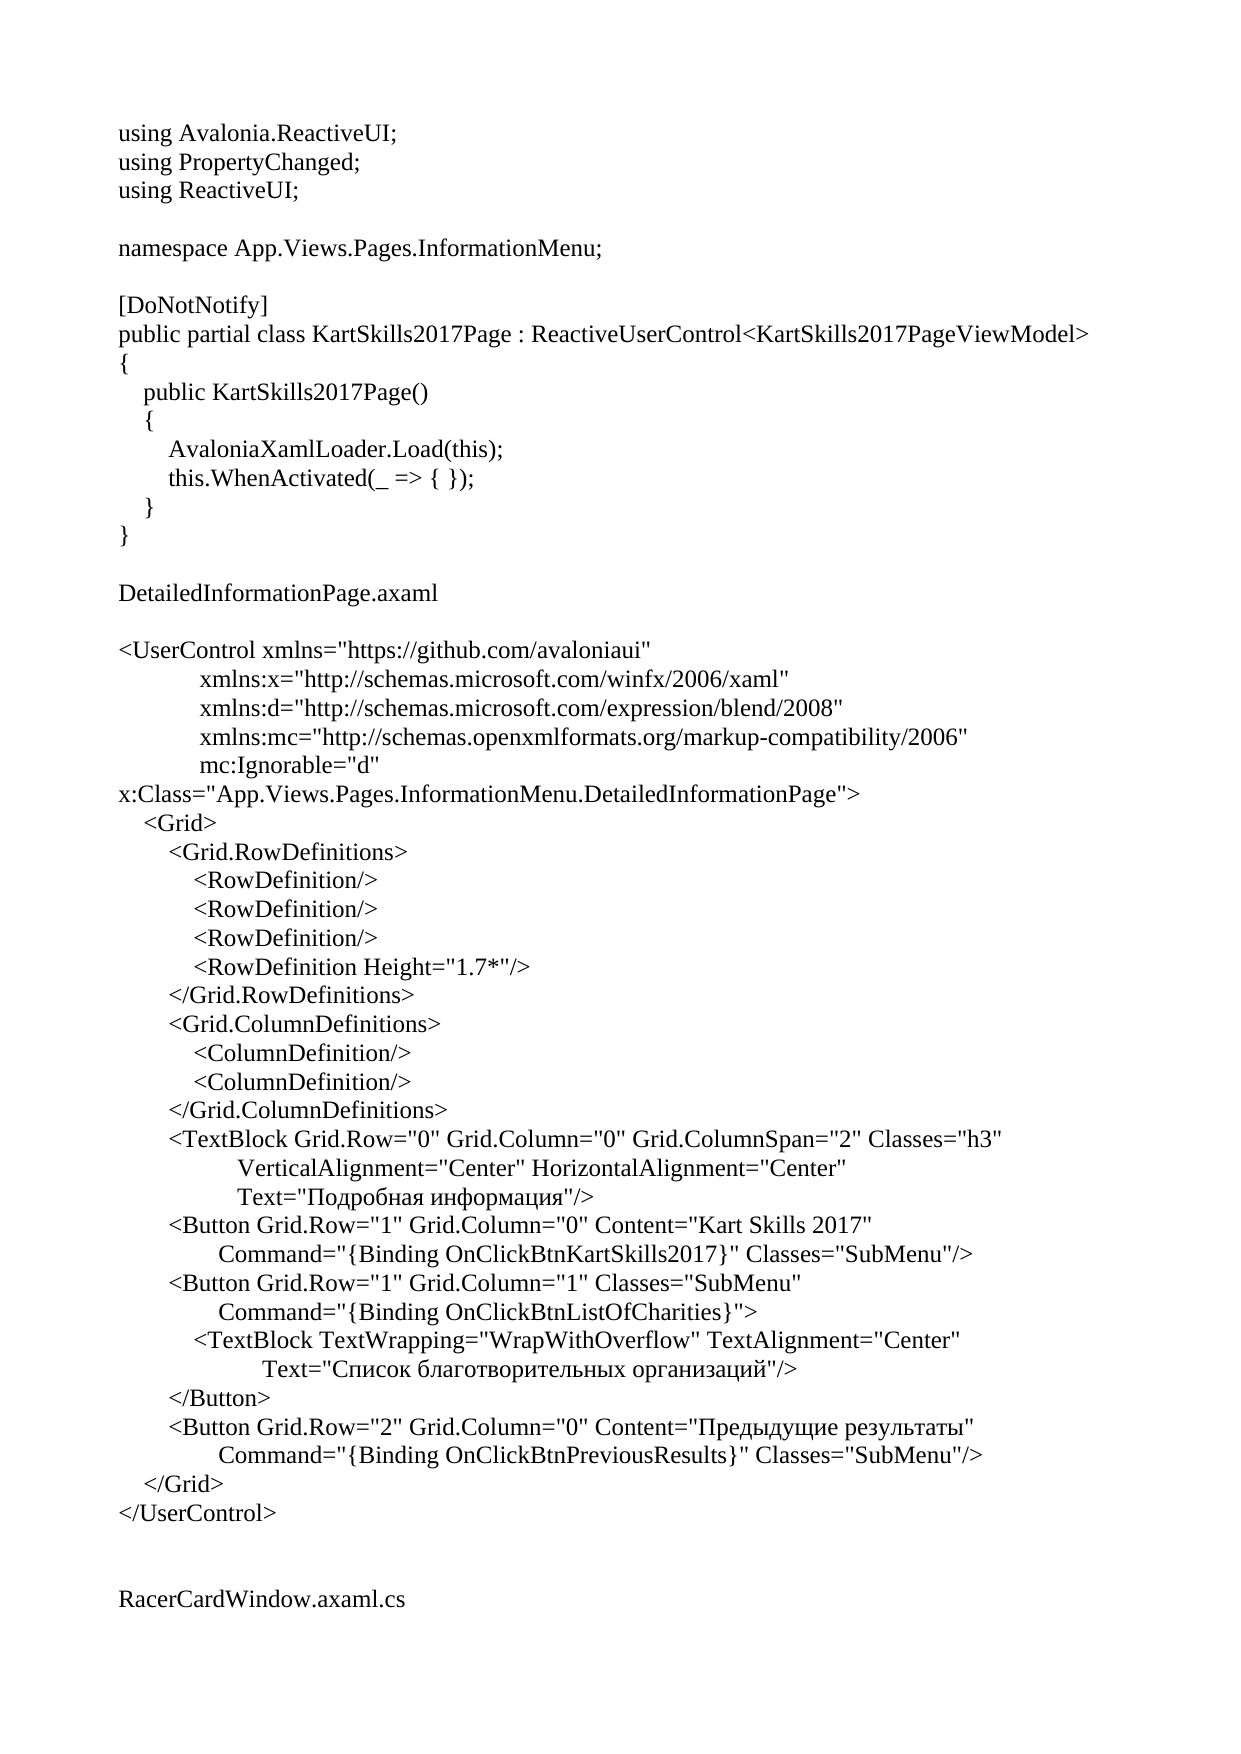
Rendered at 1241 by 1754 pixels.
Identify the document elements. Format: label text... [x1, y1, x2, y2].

subtitle DetailedInformationPage.axaml [118, 578, 1122, 636]
subtitle <UserControl xmlns="https://github.com/avaloniaui" xmlns:x="http://schemas.microsoft.com/winfx/2006/xaml" xmlns:d="http://schemas.microsoft.com/expression/blend/2008" xmlns:mc="http://schemas.openxmlformats.org/markup-compatibility/2006" mc:Ignorable="d" x:Class="App.Views.Pages.InformationMenu.DetailedInformationPage"> <Grid> <Grid.RowDefinitions> <RowDefinition/> <RowDefinition/> <RowDefinition/> <RowDefinition Height="1.7*"/> </Grid.RowDefinitions> <Grid.ColumnDefinitions> <ColumnDefinition/> <ColumnDefinition/> </Grid.ColumnDefinitions> <TextBlock Grid.Row="0" Grid.Column="0" Grid.ColumnSpan="2" Classes="h3" VerticalAlignment="Center" HorizontalAlignment="Center" Text="Подробная информация"/> <Button Grid.Row="1" Grid.Column="0" Content="Kart Skills 2017" Command="{Binding OnClickBtnKartSkills2017}" Classes="SubMenu"/> <Button Grid.Row="1" Grid.Column="1" Classes="SubMenu" Command="{Binding OnClickBtnListOfCharities}"> <TextBlock TextWrapping="WrapWithOverflow" TextAlignment="Center" Text="Список благотворительных организаций"/> </Button> <Button Grid.Row="2" Grid.Column="0" Content="Предыдущие результаты" Command="{Binding OnClickBtnPreviousResults}" Classes="SubMenu"/> </Grid> </UserControl> [118, 636, 1122, 1584]
subtitle using Avalonia.ReactiveUI; using PropertyChanged; using ReactiveUI; namespace App.Views.Pages.InformationMenu; [DoNotNotify] public partial class KartSkills2017Page : ReactiveUserControl<KartSkills2017PageViewModel> { public KartSkills2017Page() { AvaloniaXamlLoader.Load(this); this.WhenActivated(_ => { }); } } [118, 118, 1122, 578]
subtitle RacerCardWindow.axaml.cs [118, 1584, 1122, 1613]
